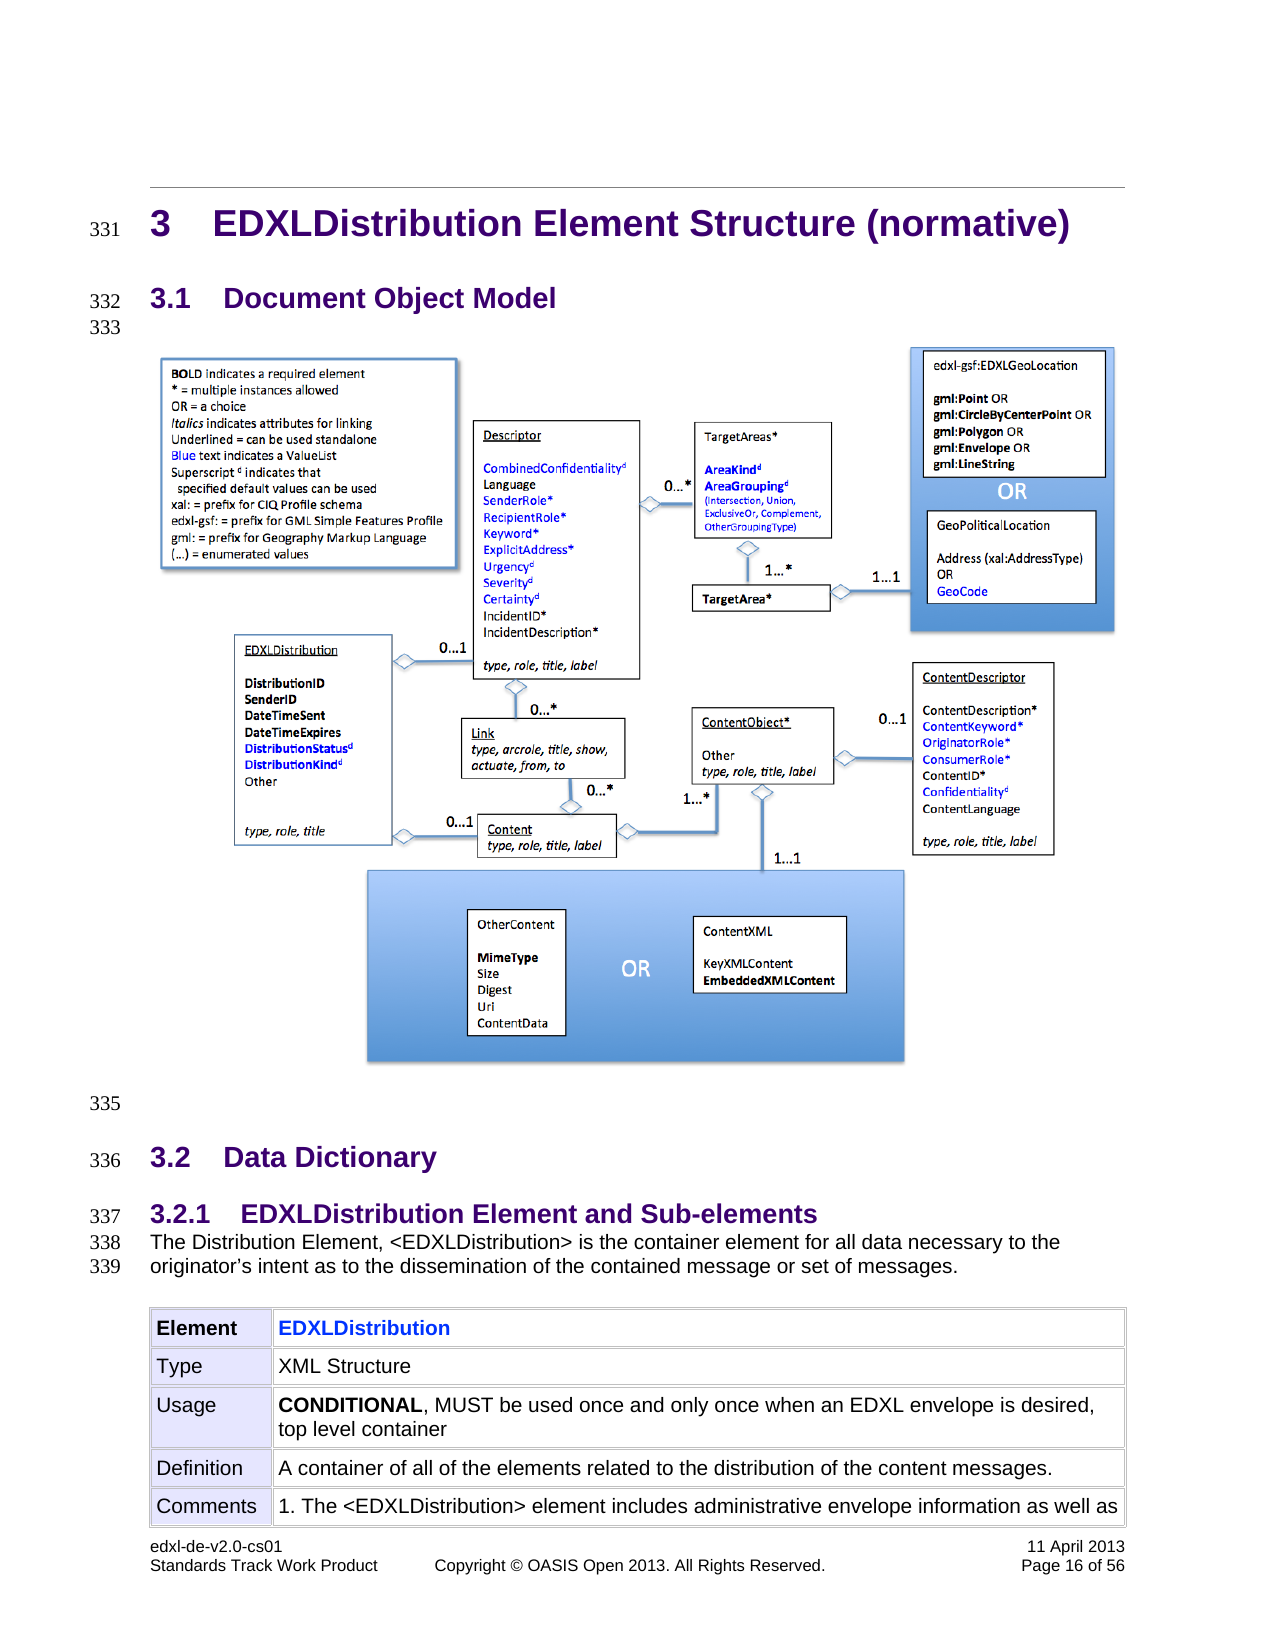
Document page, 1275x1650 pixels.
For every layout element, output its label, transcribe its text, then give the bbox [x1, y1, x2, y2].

subtitle EDXLDistribution Element and Sub-elements [150, 1198, 1125, 1230]
text The Distribution Element, <EDXLDistribution> is the container element for all data necessary to the originator’s intent as to the dissemination of the contained message or set of messages. [150, 1230, 1125, 1278]
table_header Element [152, 1310, 271, 1346]
subtitle Document Object Model [150, 281, 1125, 315]
table_cell Definition [152, 1450, 271, 1486]
table_cell Comments [152, 1489, 271, 1524]
picture [150, 338, 1125, 1067]
table_cell Usage [152, 1388, 271, 1447]
table_cell 1. The <EDXLDistribution> element includes administrative envelope information as well as [274, 1489, 1124, 1524]
table_header EDXLDistribution [274, 1310, 1124, 1346]
table_cell CONDITIONAL, MUST be used once and only once when an EDXL envelope is desired, top level container [274, 1388, 1124, 1447]
table_cell A container of all of the elements related to the distribution of the content messages. [274, 1450, 1124, 1486]
subtitle EDXLDistribution Element Structure (normative) [150, 188, 1125, 244]
table_cell Type [152, 1349, 271, 1384]
subtitle Data Dictionary [150, 1140, 1125, 1173]
table_cell XML Structure [274, 1349, 1124, 1384]
